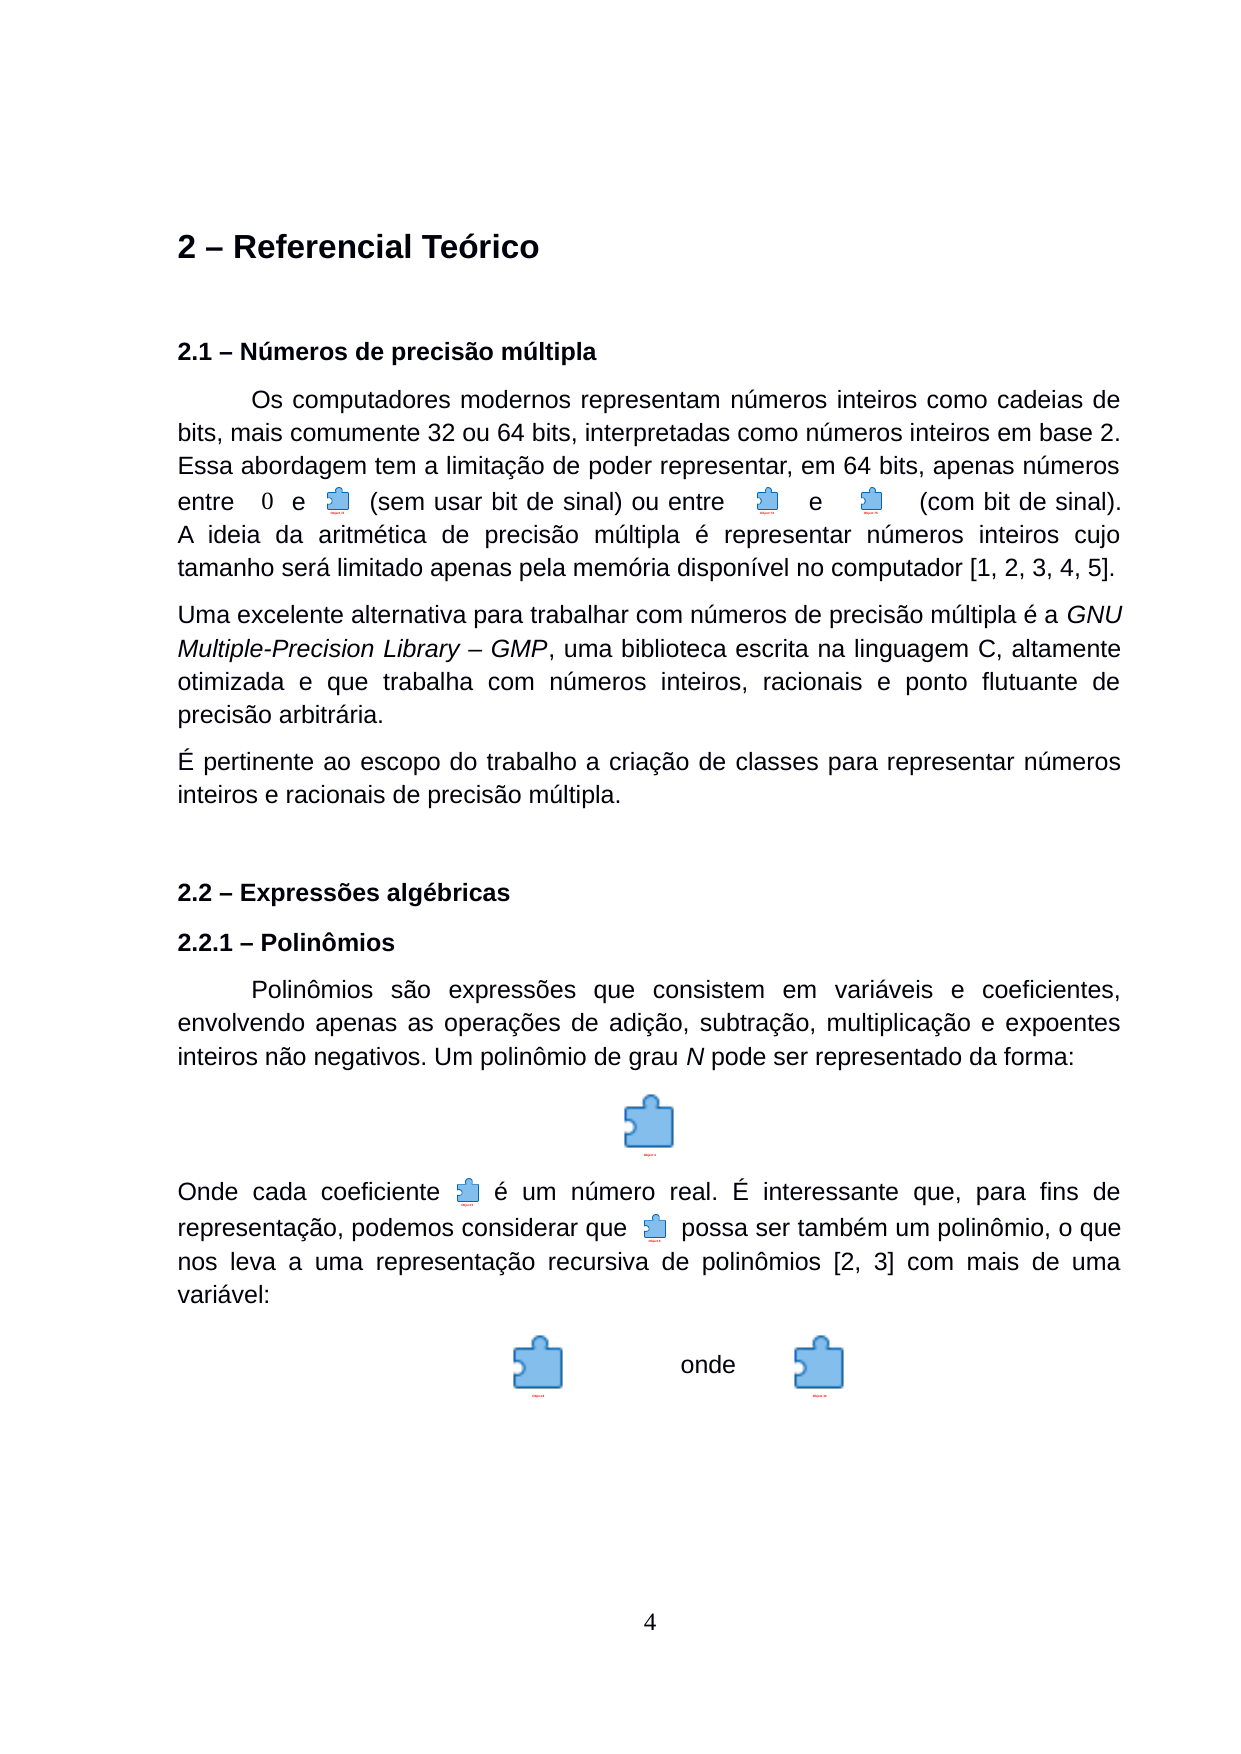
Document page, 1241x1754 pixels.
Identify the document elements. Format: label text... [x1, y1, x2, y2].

text Os computadores modernos representam números inteiros como cadeias de bits, mais comumente 32 ou 64 bits, interpretadas como números inteiros em base 2. Essa abordagem tem a limitação de poder representar, em 64 bits, apenas números entre e(sem usar bit de sinal) ou entree(com bit de sinal). A ideia da aritmética de precisão múltipla é representar números inteiros cujo tamanho será limitado apenas pela memória disponível no computador [1, 2, 3, 4, 5]. [177, 385, 1122, 581]
text 2.2 – Expressões algébricas [177, 878, 1122, 907]
text 2 – Referencial Teórico [177, 227, 1122, 265]
text Polinômios são expressões que consistem em variáveis e coeficientes, envolvendo apenas as operações de adição, subtração, multiplicação e expoentes inteiros não negativos. Um polinômio de grau N pode ser representado da forma: [177, 975, 1122, 1070]
text onde [177, 1331, 1122, 1398]
text 2.2.1 – Polinômios [177, 928, 1122, 956]
text É pertinente ao escopo do trabalho a criação de classes para representar números inteiros e racionais de precisão múltipla. [177, 747, 1122, 809]
text Uma excelente alternativa para trabalhar com números de precisão múltipla é a GNU Multiple-Precision Library – GMP, uma biblioteca escrita na linguagem C, altamente otimizada e que trabalha com números inteiros, racionais e ponto flutuante de precisão arbitrária. [177, 601, 1122, 728]
text Onde cada coeficienteé um número real. É interessante que, para fins de representação, podemos considerar quepossa ser também um polinômio, o que nos leva a uma representação recursiva de polinômios [2, 3] com mais de uma variável: [177, 1176, 1122, 1309]
text 2.1 – Números de precisão múltipla [177, 337, 1122, 366]
